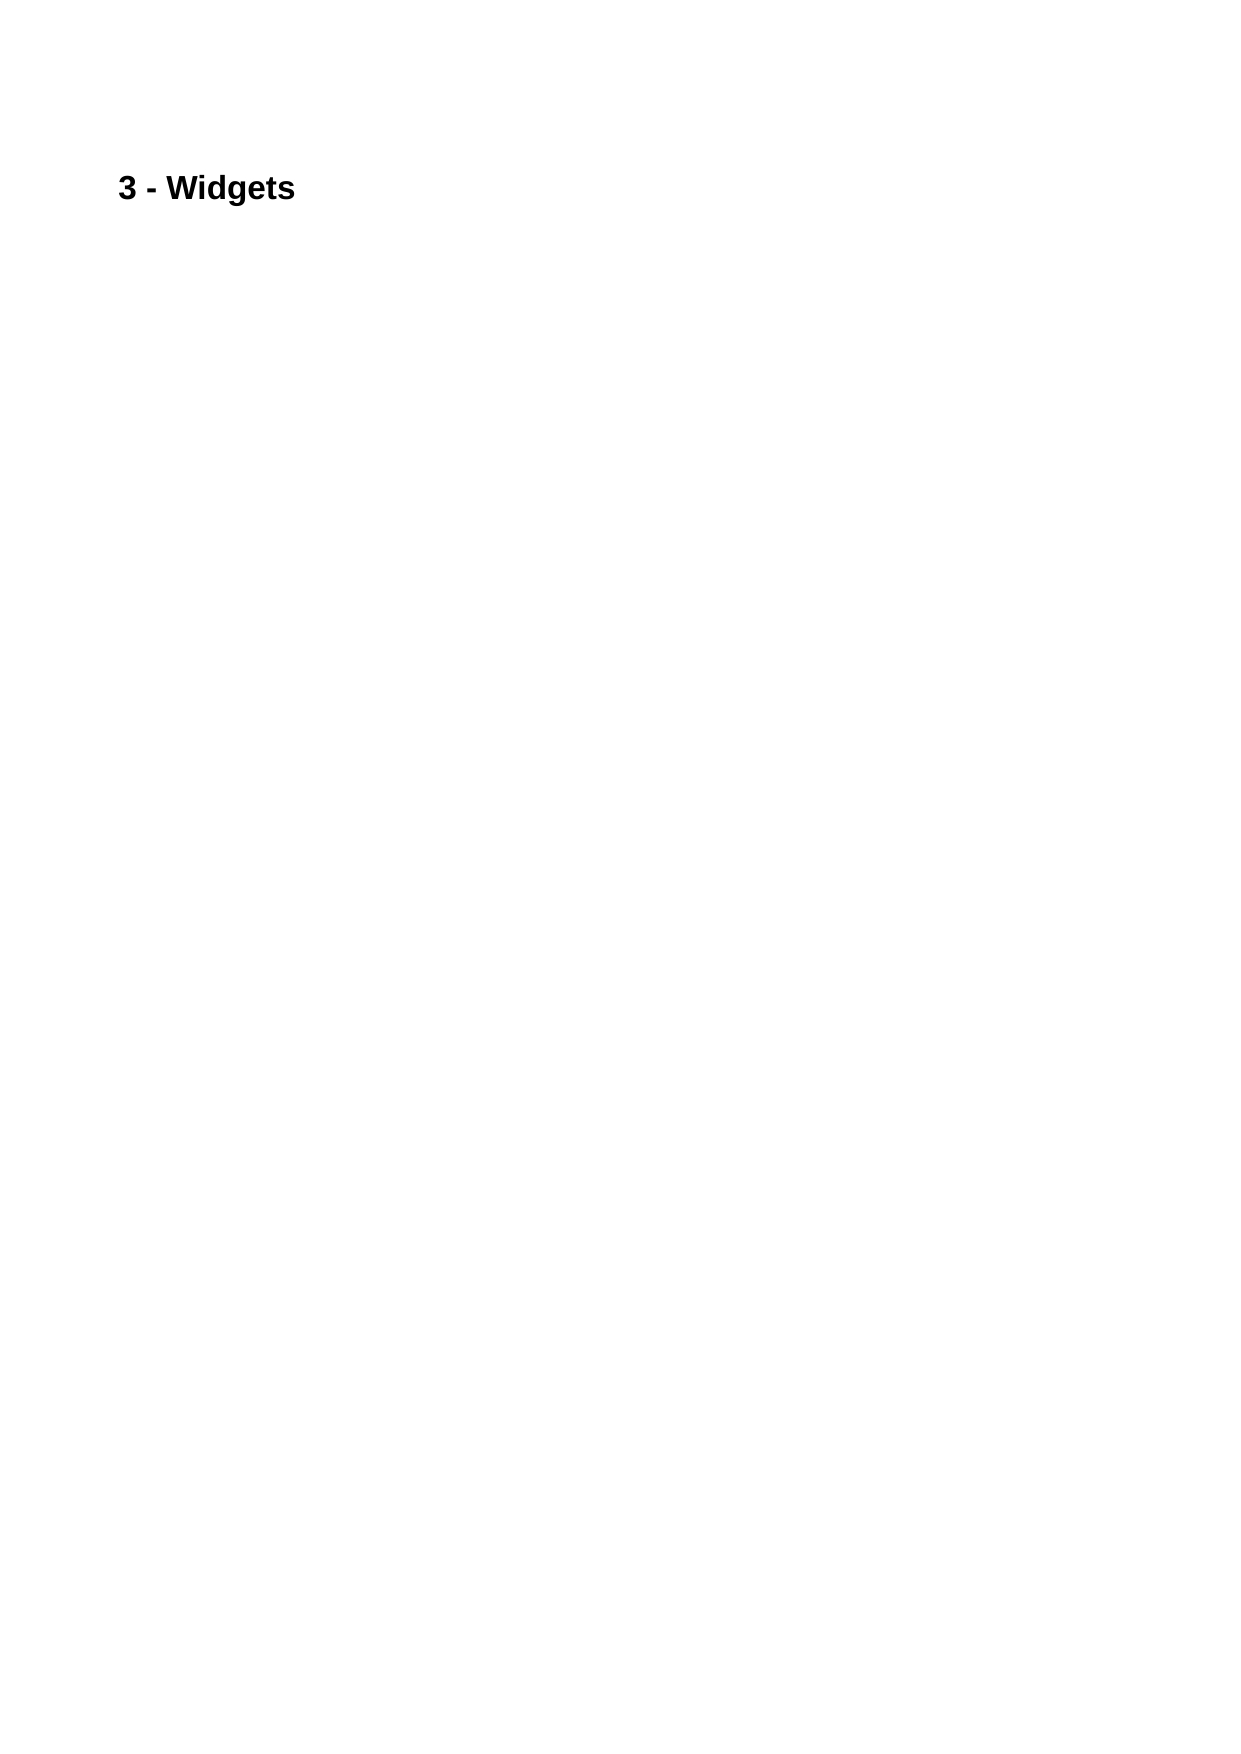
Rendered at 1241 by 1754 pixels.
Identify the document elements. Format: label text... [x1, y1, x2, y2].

subtitle 3 - Widgets [118, 168, 1122, 206]
